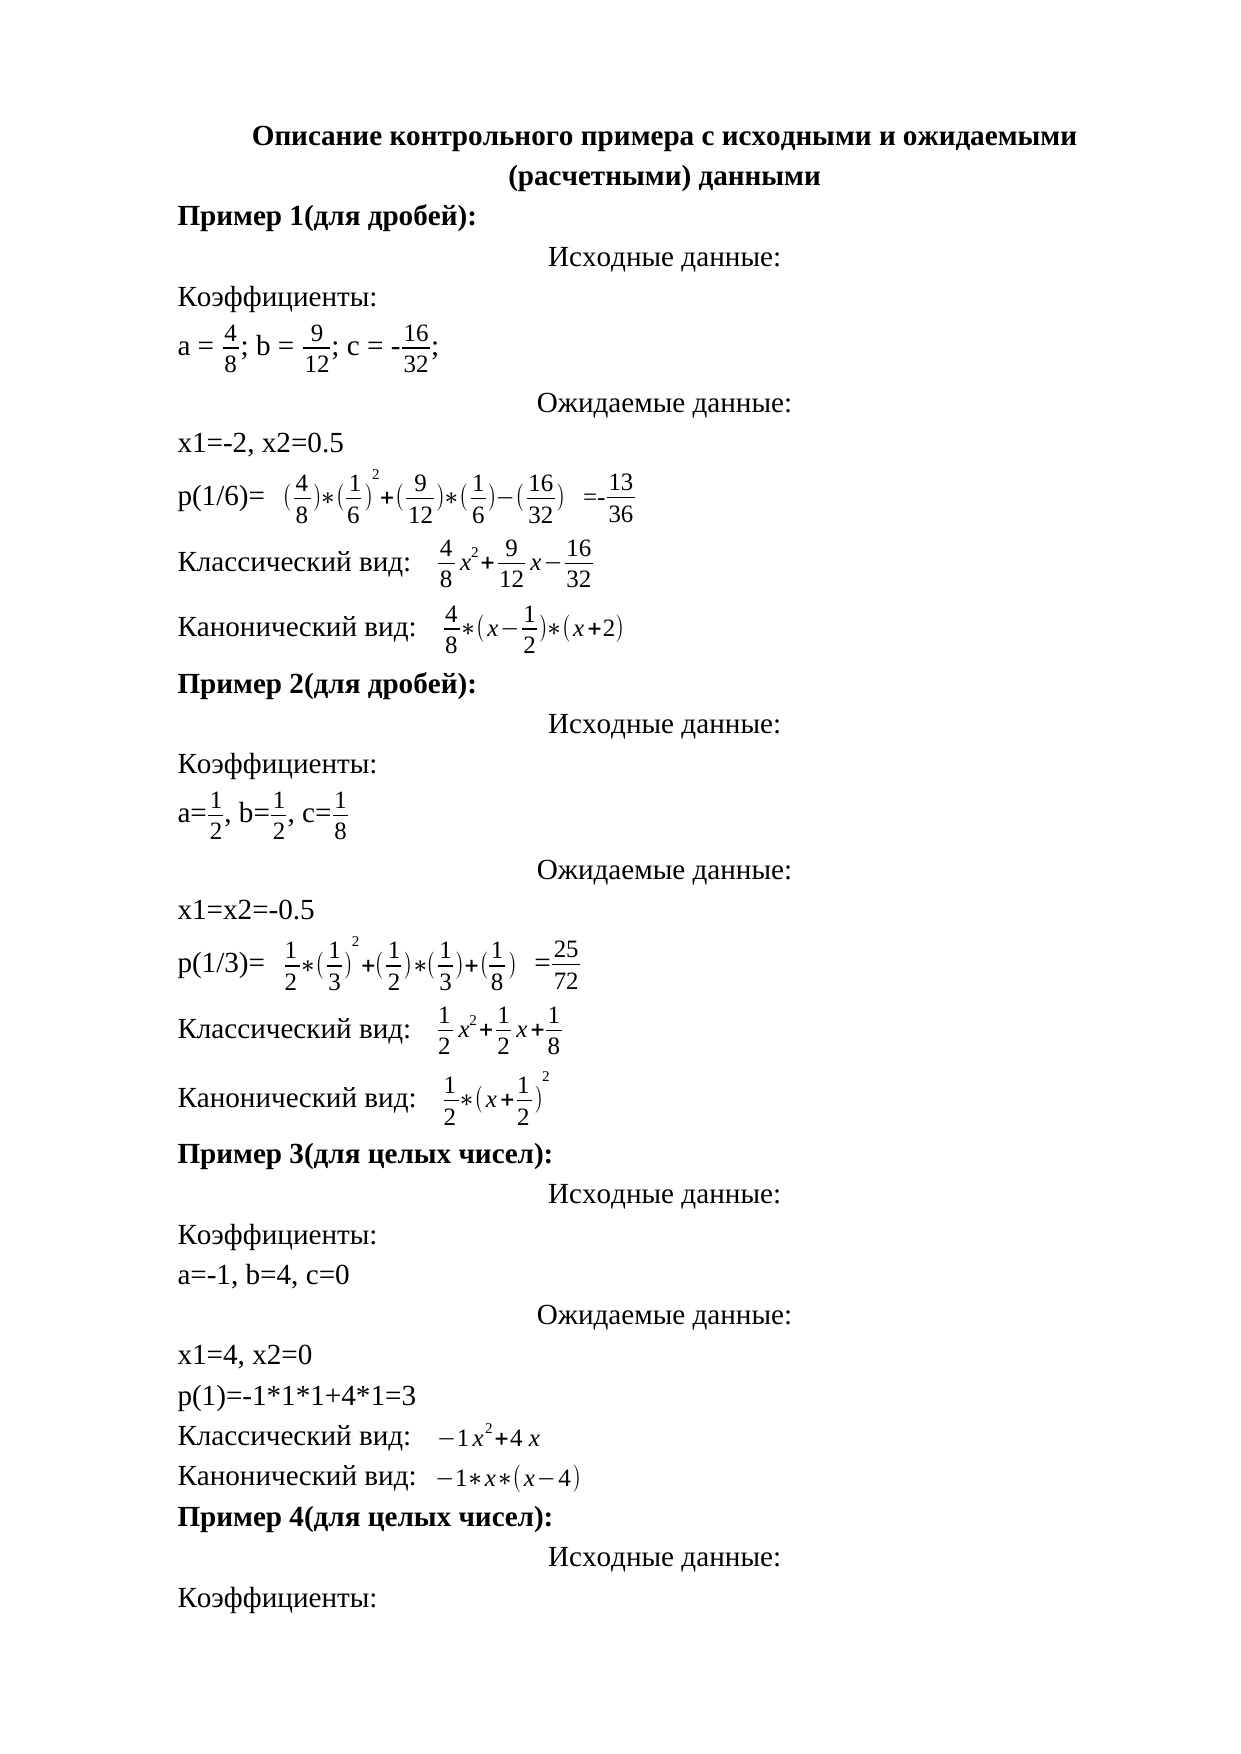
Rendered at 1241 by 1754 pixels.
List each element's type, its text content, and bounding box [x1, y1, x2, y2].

text Описание контрольного примера с исходными и ожидаемыми (расчетными) данными [177, 118, 1152, 192]
text Пример 2(для дробей): [177, 666, 1152, 699]
text p(1)=-1*1*1+4*1=3 [177, 1378, 1152, 1411]
text Канонический вид: [177, 600, 1152, 659]
text Коэффициенты: [177, 1217, 1152, 1250]
text Ожидаемые данные: [177, 385, 1152, 418]
text p(1/6)==- [177, 465, 1152, 528]
text Ожидаемые данные: [177, 1297, 1152, 1331]
text x1=-2, x2=0.5 [177, 425, 1152, 458]
text Канонический вид: [177, 1067, 1152, 1130]
text Классический вид: [177, 1418, 1152, 1451]
text p(1/3)== [177, 932, 1152, 995]
text Классический вид: [177, 534, 1152, 593]
text a=-1, b=4, c=0 [177, 1257, 1152, 1291]
text Классический вид: [177, 1002, 1152, 1061]
text Исходные данные: [177, 1539, 1152, 1573]
text Коэффициенты: [177, 1580, 1152, 1613]
text Пример 1(для дробей): [177, 198, 1152, 232]
text Исходные данные: [177, 239, 1152, 272]
text Коэффициенты: [177, 279, 1152, 312]
text a=, b=, c= [177, 786, 1152, 845]
text x1=x2=-0.5 [177, 892, 1152, 926]
text Пример 3(для целых чисел): [177, 1136, 1152, 1170]
text Исходные данные: [177, 706, 1152, 739]
text Пример 4(для целых чисел): [177, 1499, 1152, 1533]
text a = ; b = ; c = -; [177, 319, 1152, 378]
text x1=4, x2=0 [177, 1337, 1152, 1371]
text Исходные данные: [177, 1177, 1152, 1210]
text Ожидаемые данные: [177, 852, 1152, 886]
text Канонический вид: [177, 1458, 1152, 1493]
text Коэффициенты: [177, 746, 1152, 780]
